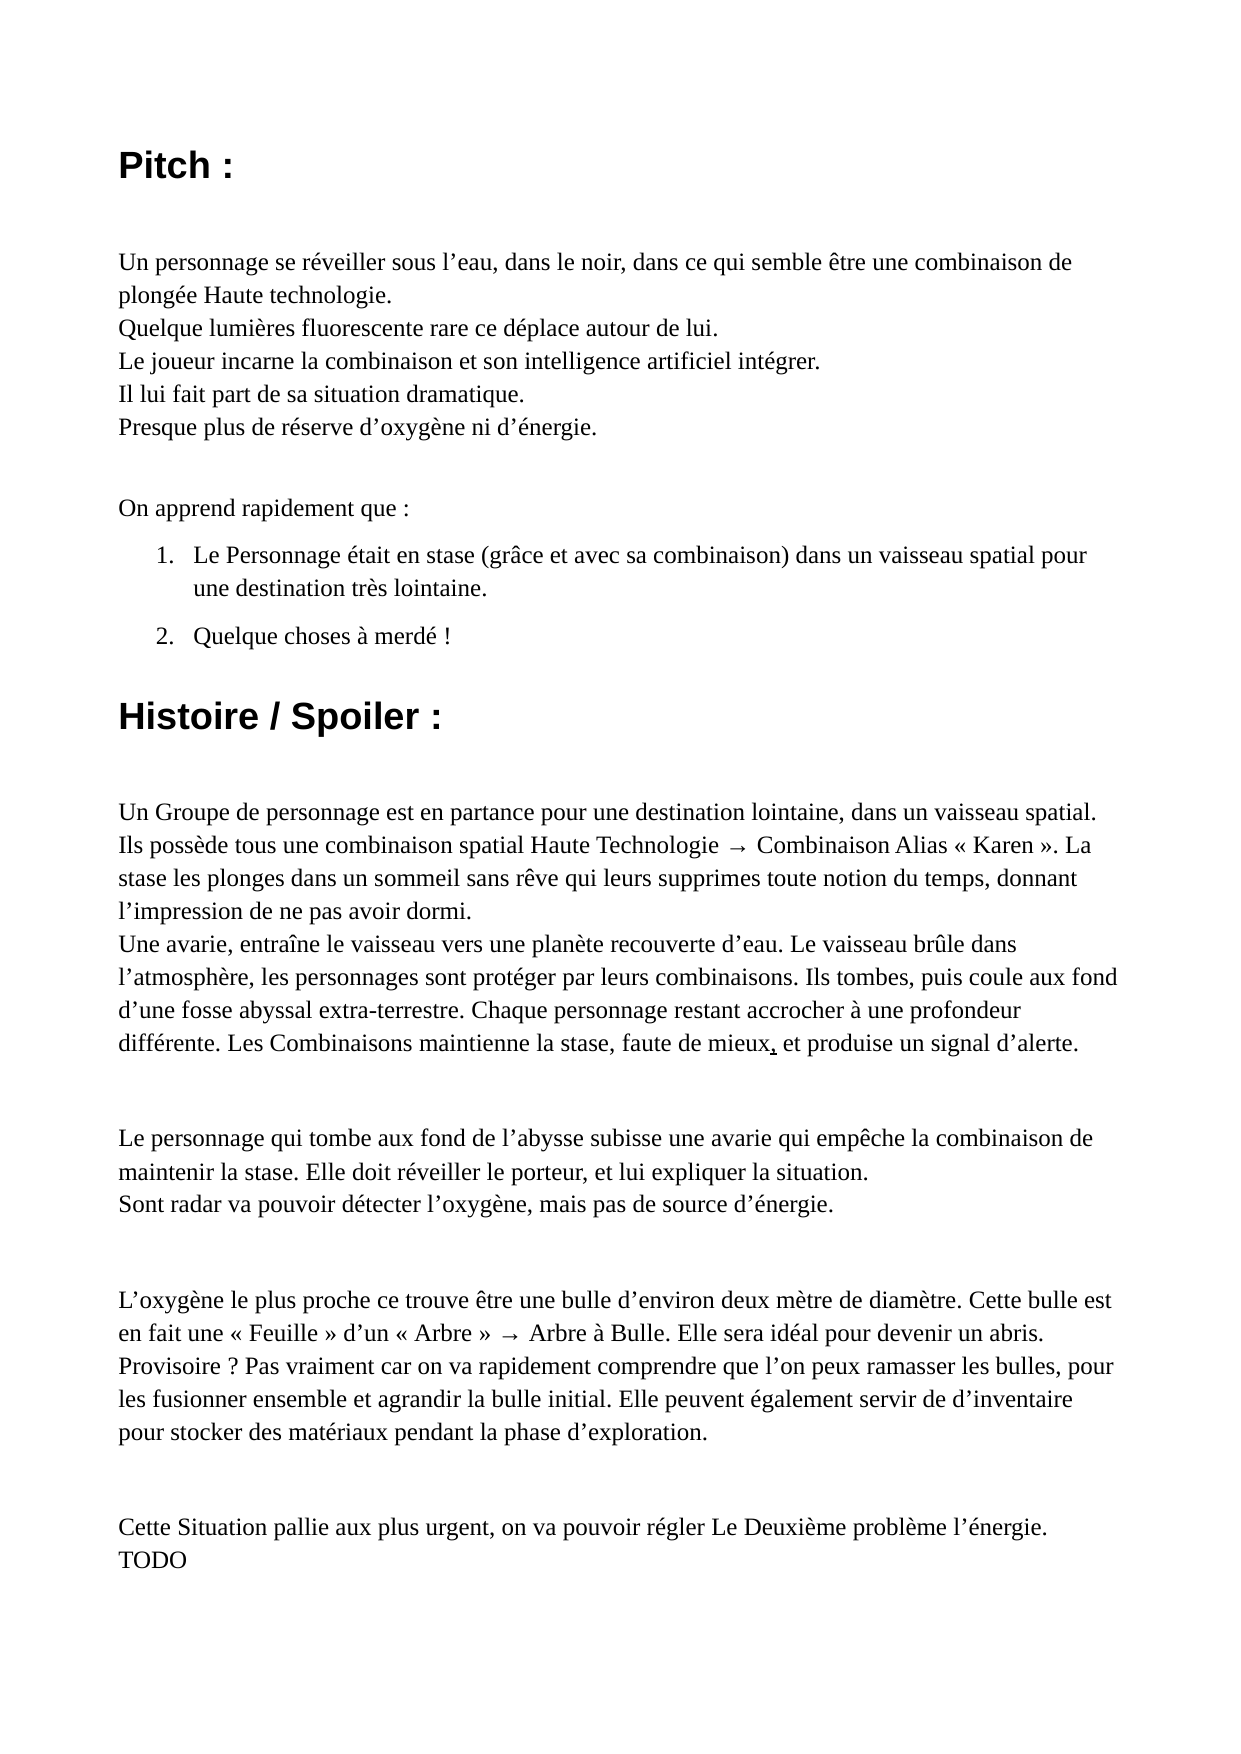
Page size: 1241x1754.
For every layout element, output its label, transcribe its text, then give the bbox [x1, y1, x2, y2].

text Un Groupe de personnage est en partance pour une destination lointaine, dans un vaisseau spatial. Ils possède tous une combinaison spatial Haute Technologie → Combinaison Alias « Karen ». La stase les plonges dans un sommeil sans rêve qui leurs supprimes toute notion du temps, donnant l’impression de ne pas avoir dormi. Une avarie, entraîne le vaisseau vers une planète recouverte d’eau. Le vaisseau brûle dans l’atmosphère, les personnages sont protéger par leurs combinaisons. Ils tombes, puis coule aux fond d’une fosse abyssal extra-terrestre. Chaque personnage restant accrocher à une profondeur différente. Les Combinaisons maintienne la stase, faute de mieux, et produise un signal d’alerte. [118, 797, 1122, 1057]
text Un personnage se réveiller sous l’eau, dans le noir, dans ce qui semble être une combinaison de plongée Haute technologie. Quelque lumières fluorescente rare ce déplace autour de lui. Le joueur incarne la combinaison et son intelligence artificiel intégrer. Il lui fait part de sa situation dramatique. Presque plus de réserve d’oxygène ni d’énergie. [118, 247, 1122, 441]
text Le personnage qui tombe aux fond de l’abysse subisse une avarie qui empêche la combinaison de maintenir la stase. Elle doit réveiller le porteur, et lui expliquer la situation. Sont radar va pouvoir détecter l’oxygène, mais pas de source d’énergie. [118, 1123, 1122, 1218]
text On apprend rapidement que : [118, 459, 1122, 521]
text L’oxygène le plus proche ce trouve être une bulle d’environ deux mètre de diamètre. Cette bulle est en fait une « Feuille » d’un « Arbre » → Arbre à Bulle. Elle sera idéal pour devenir un abris. Provisoire ? Pas vraiment car on va rapidement comprendre que l’on peux ramasser les bulles, pour les fusionner ensemble et agrandir la bulle initial. Elle peuvent également servir de d’inventaire pour stocker des matériaux pendant la phase d’exploration. [118, 1285, 1122, 1446]
subtitle Histoire / Spoiler : [118, 693, 1122, 737]
list Le Personnage était en stase (grâce et avec sa combinaison) dans un vaisseau spatial pour une destination très lointaine. [156, 540, 1122, 602]
subtitle Pitch : [118, 143, 1122, 187]
text Cette Situation pallie aux plus urgent, on va pouvoir régler Le Deuxième problème l’énergie. TODO [118, 1512, 1122, 1574]
list Quelque choses à merdé ! [156, 621, 1122, 649]
